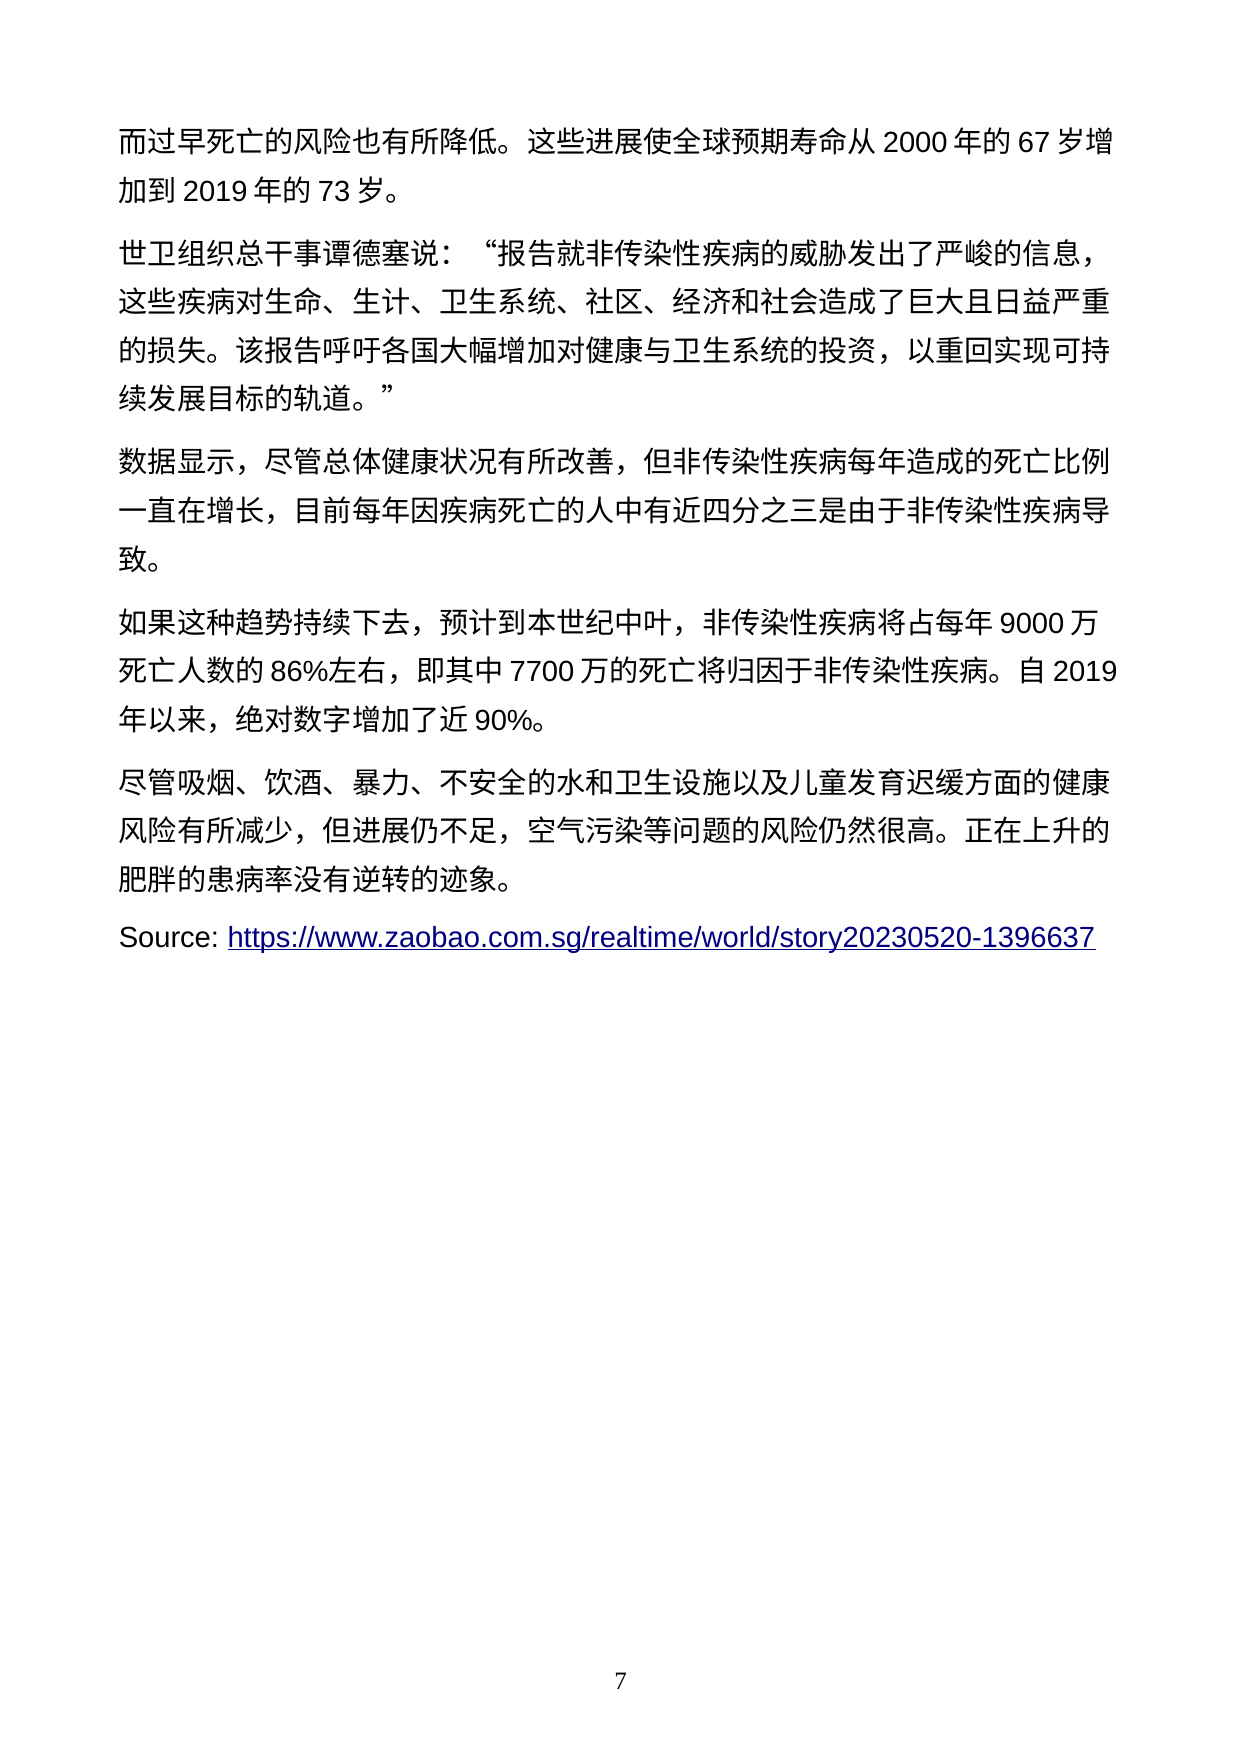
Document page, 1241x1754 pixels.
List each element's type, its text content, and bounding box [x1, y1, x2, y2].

text 尽管吸烟、饮酒、暴力、不安全的水和卫生设施以及儿童发育迟缓方面的健康风险有所减少，但进展仍不足，空气污染等问题的风险仍然很高。正在上升的肥胖的患病率没有逆转的迹象。 [118, 759, 1122, 899]
text 世卫组织总干事谭德塞说：“报告就非传染性疾病的威胁发出了严峻的信息，这些疾病对生命、生计、卫生系统、社区、经济和社会造成了巨大且日益严重的损失。该报告呼吁各国大幅增加对健康与卫生系统的投资，以重回实现可持续发展目标的轨道。” [118, 230, 1122, 418]
text 数据显示，尽管总体健康状况有所改善，但非传染性疾病每年造成的死亡比例一直在增长，目前每年因疾病死亡的人中有近四分之三是由于非传染性疾病导致。 [118, 439, 1122, 578]
text Source: https://www.zaobao.com.sg/realtime/world/story20230520-1396637 [118, 919, 1122, 953]
text 如果这种趋势持续下去，预计到本世纪中叶，非传染性疾病将占每年9000万死亡人数的86%左右，即其中7700万的死亡将归因于非传染性疾病。自2019年以来，绝对数字增加了近90%。 [118, 599, 1122, 738]
text 而过早死亡的风险也有所降低。这些进展使全球预期寿命从2000年的67岁增加到2019年的73岁。 [118, 118, 1122, 209]
